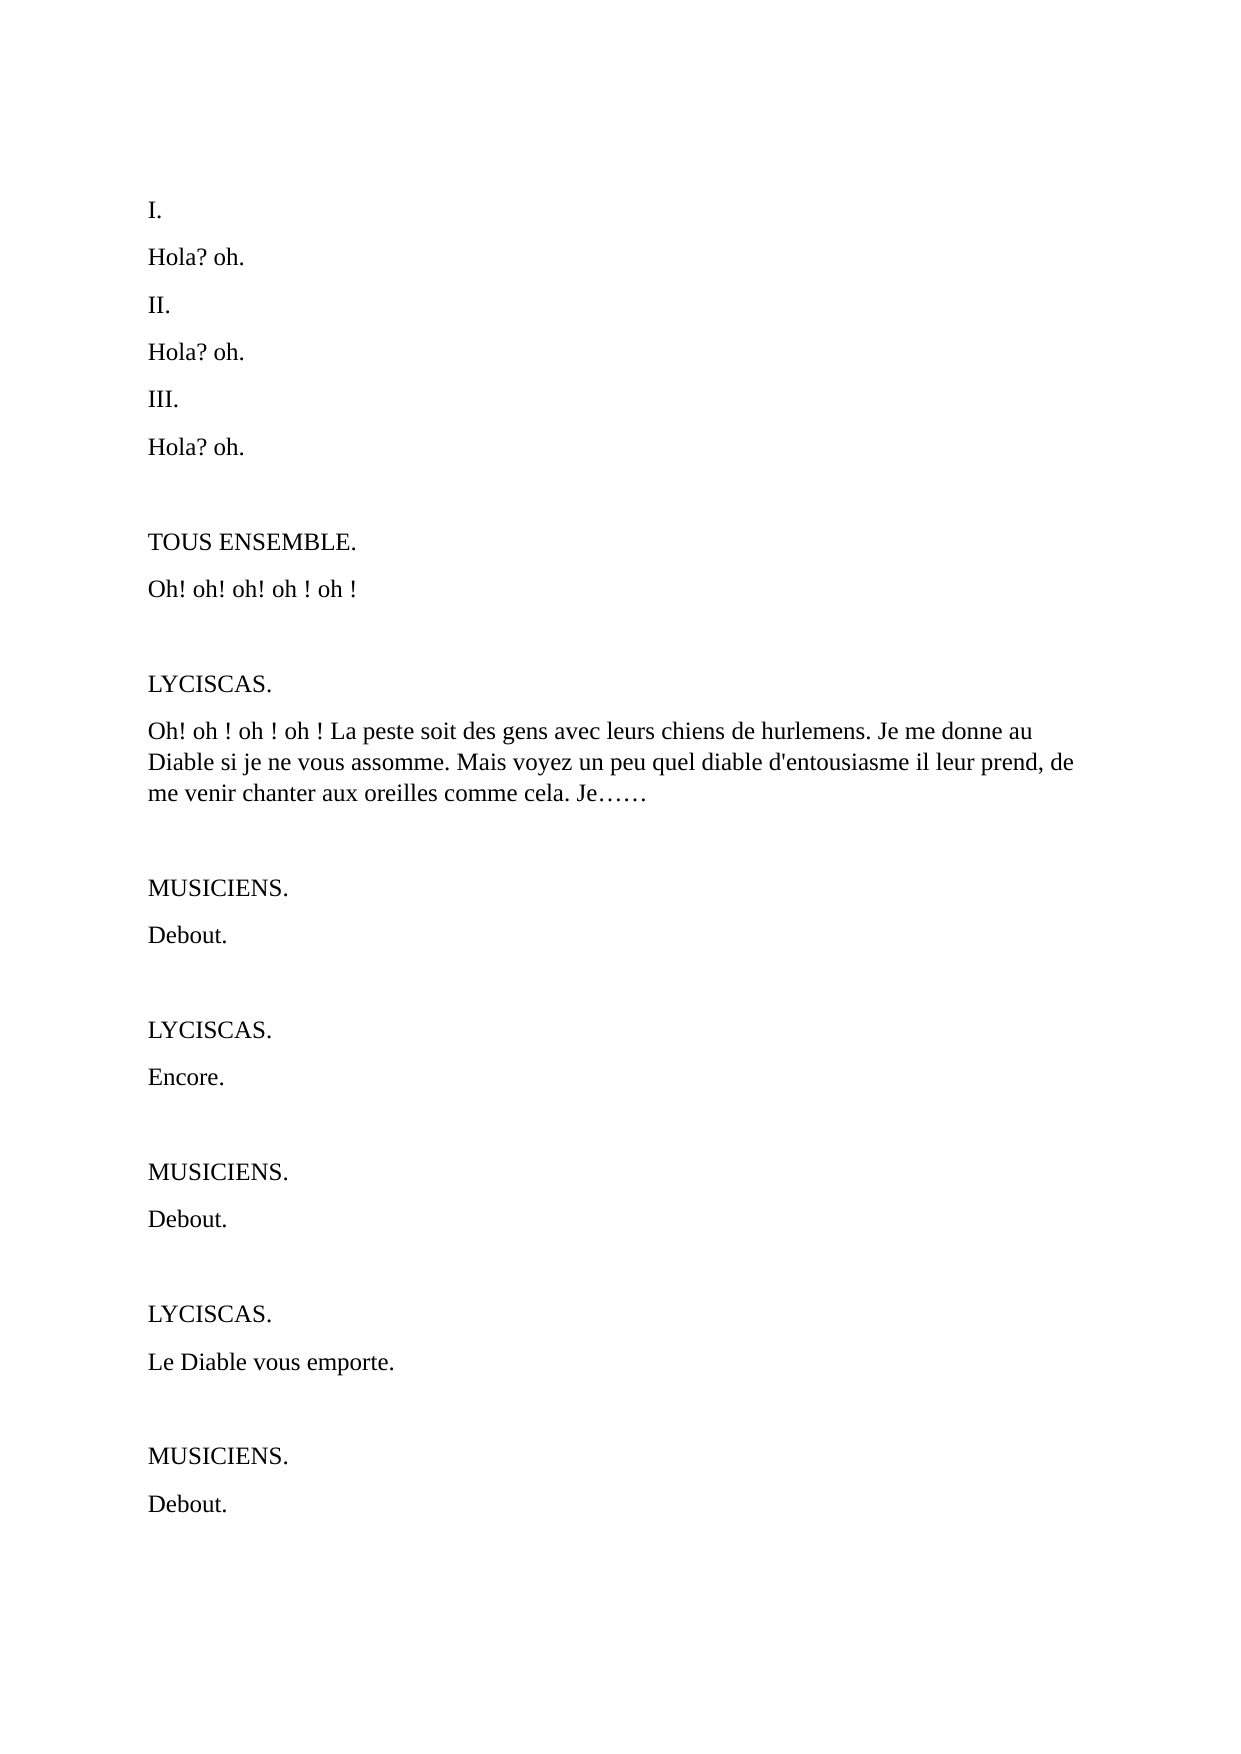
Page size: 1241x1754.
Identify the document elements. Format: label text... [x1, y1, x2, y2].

text Oh! oh ! oh ! oh ! La peste soit des gens avec leurs chiens de hurlemens. Je me donne au Diable si je ne vous assomme. Mais voyez un peu quel diable d'entousiasme il leur prend, de me venir chanter aux oreilles comme cela. Je…… [148, 716, 1093, 807]
text Debout. [148, 1204, 1093, 1233]
text TOUS ENSEMBLE. [148, 527, 1093, 556]
text Debout. [148, 1489, 1093, 1517]
text Hola? oh. [148, 242, 1093, 271]
text Hola? oh. [148, 432, 1093, 461]
text LYCISCAS. [148, 669, 1093, 698]
text I. [148, 195, 1093, 224]
text III. [148, 384, 1093, 413]
text MUSICIENS. [148, 1157, 1093, 1186]
text Hola? oh. [148, 337, 1093, 366]
text Encore. [148, 1062, 1093, 1091]
text MUSICIENS. [148, 873, 1093, 901]
text LYCISCAS. [148, 1015, 1093, 1043]
text Le Diable vous emporte. [148, 1347, 1093, 1375]
text LYCISCAS. [148, 1299, 1093, 1328]
text Debout. [148, 920, 1093, 949]
text II. [148, 290, 1093, 318]
text Oh! oh! oh! oh ! oh ! [148, 574, 1093, 603]
text MUSICIENS. [148, 1441, 1093, 1470]
